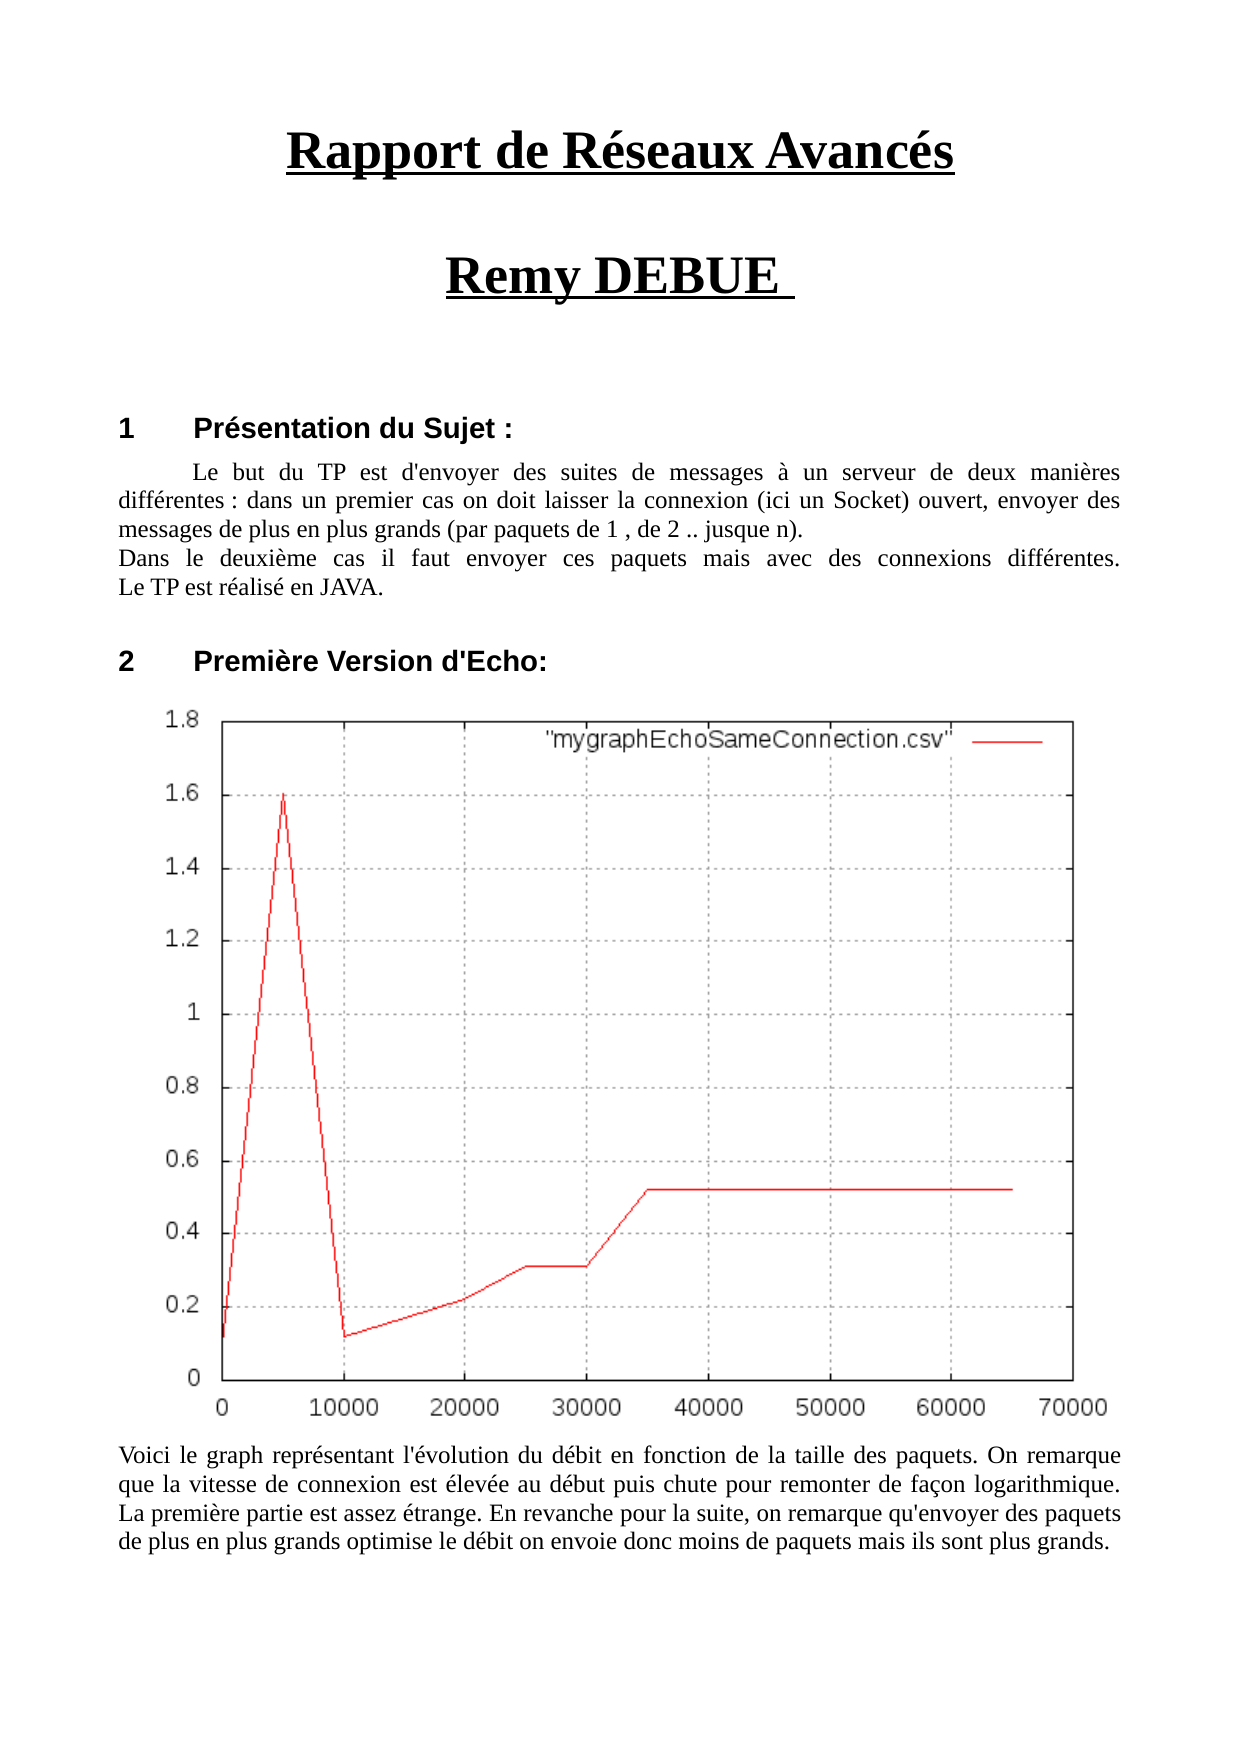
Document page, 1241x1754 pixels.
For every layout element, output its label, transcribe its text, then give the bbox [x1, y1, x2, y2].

text Remy DEBUE [118, 243, 1122, 305]
subtitle Première Version d'Echo: [118, 644, 1122, 678]
text Voici le graph représentant l'évolution du débit en fonction de la taille des paquets. On remarque que la vitesse de connexion est élevée au début puis chute pour remonter de façon logarithmique. La première partie est assez étrange. En revanche pour la suite, on remarque qu'envoyer des paquets de plus en plus grands optimise le débit on envoie donc moins de paquets mais ils sont plus grands. [118, 690, 1122, 1555]
subtitle Présentation du Sujet : [118, 411, 1122, 444]
text Rapport de Réseaux Avancés [118, 118, 1122, 180]
text Dans le deuxième cas il faut envoyer ces paquets mais avec des connexions différentes. Le TP est réalisé en JAVA. [118, 543, 1122, 601]
text Le but du TP est d'envoyer des suites de messages à un serveur de deux manières différentes : dans un premier cas on doit laisser la connexion (ici un Socket) ouvert, envoyer des messages de plus en plus grands (par paquets de 1 , de 2 .. jusque n). [118, 457, 1122, 543]
picture [120, 690, 1121, 1441]
